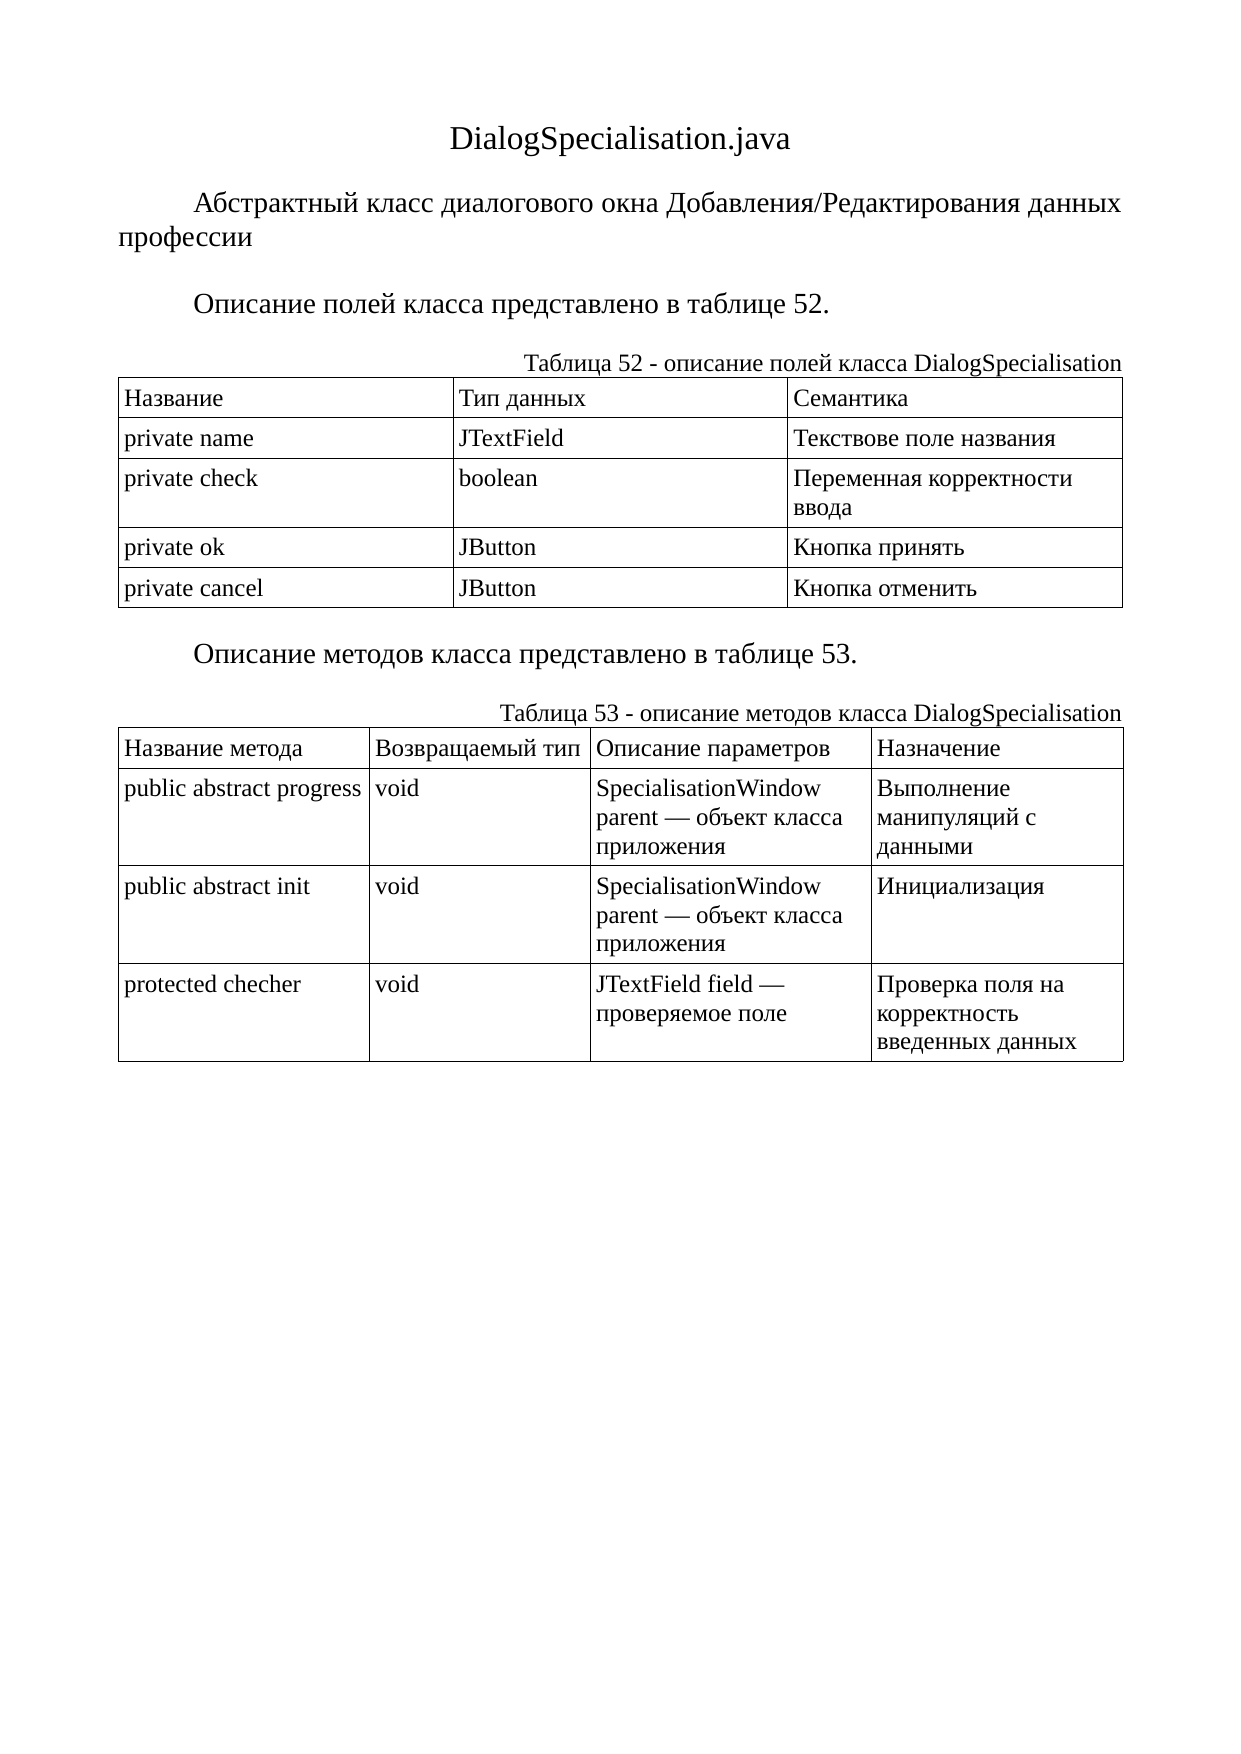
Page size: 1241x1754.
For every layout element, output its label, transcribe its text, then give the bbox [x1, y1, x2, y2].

text Описание полей класса представлено в таблице 52. [118, 286, 1122, 319]
table_header Описание параметров [591, 728, 871, 767]
table_cell public abstract init [119, 866, 369, 963]
table_cell SpecialisationWindow parent — объект класса приложения [591, 769, 871, 865]
table_cell Кнопка принять [788, 528, 1122, 567]
table_cell void [370, 866, 590, 963]
table_cell JButton [454, 528, 787, 567]
table_cell void [370, 964, 590, 1061]
table_cell public abstract progress [119, 769, 369, 865]
text Таблица 53 - описание методов класса DialogSpecialisation [118, 698, 1122, 727]
text Абстрактный класс диалогового окна Добавления/Редактирования данных профессии [118, 185, 1122, 252]
table_cell void [370, 769, 590, 865]
text Таблица 52 - описание полей класса DialogSpecialisation [118, 348, 1122, 377]
table_cell JButton [454, 568, 787, 607]
table_header Возвращаемый тип [370, 728, 590, 767]
table_cell private check [119, 459, 453, 527]
table_header Назначение [872, 728, 1123, 767]
table_cell Выполнение манипуляций с данными [872, 769, 1123, 865]
table_header Семантика [788, 378, 1122, 417]
table_cell private cancel [119, 568, 453, 607]
table_cell SpecialisationWindow parent — объект класса приложения [591, 866, 871, 963]
text DialogSpecialisation.java [118, 118, 1122, 156]
table_cell Проверка поля на корректность введенных данных [872, 964, 1123, 1061]
table_header Название [119, 378, 453, 417]
text Описание методов класса представлено в таблице 53. [118, 636, 1122, 669]
table_cell Инициализация [872, 866, 1123, 963]
table_cell JTextField [454, 418, 787, 457]
table_cell Текствове поле названия [788, 418, 1122, 457]
table_cell private ok [119, 528, 453, 567]
table_cell Кнопка отменить [788, 568, 1122, 607]
table_header Тип данных [454, 378, 787, 417]
table_cell protected checher [119, 964, 369, 1061]
table_header Название метода [119, 728, 369, 767]
table_cell JTextField field — проверяемое поле [591, 964, 871, 1061]
table_cell private name [119, 418, 453, 457]
table_cell Переменная корректности ввода [788, 459, 1122, 527]
table_cell boolean [454, 459, 787, 527]
